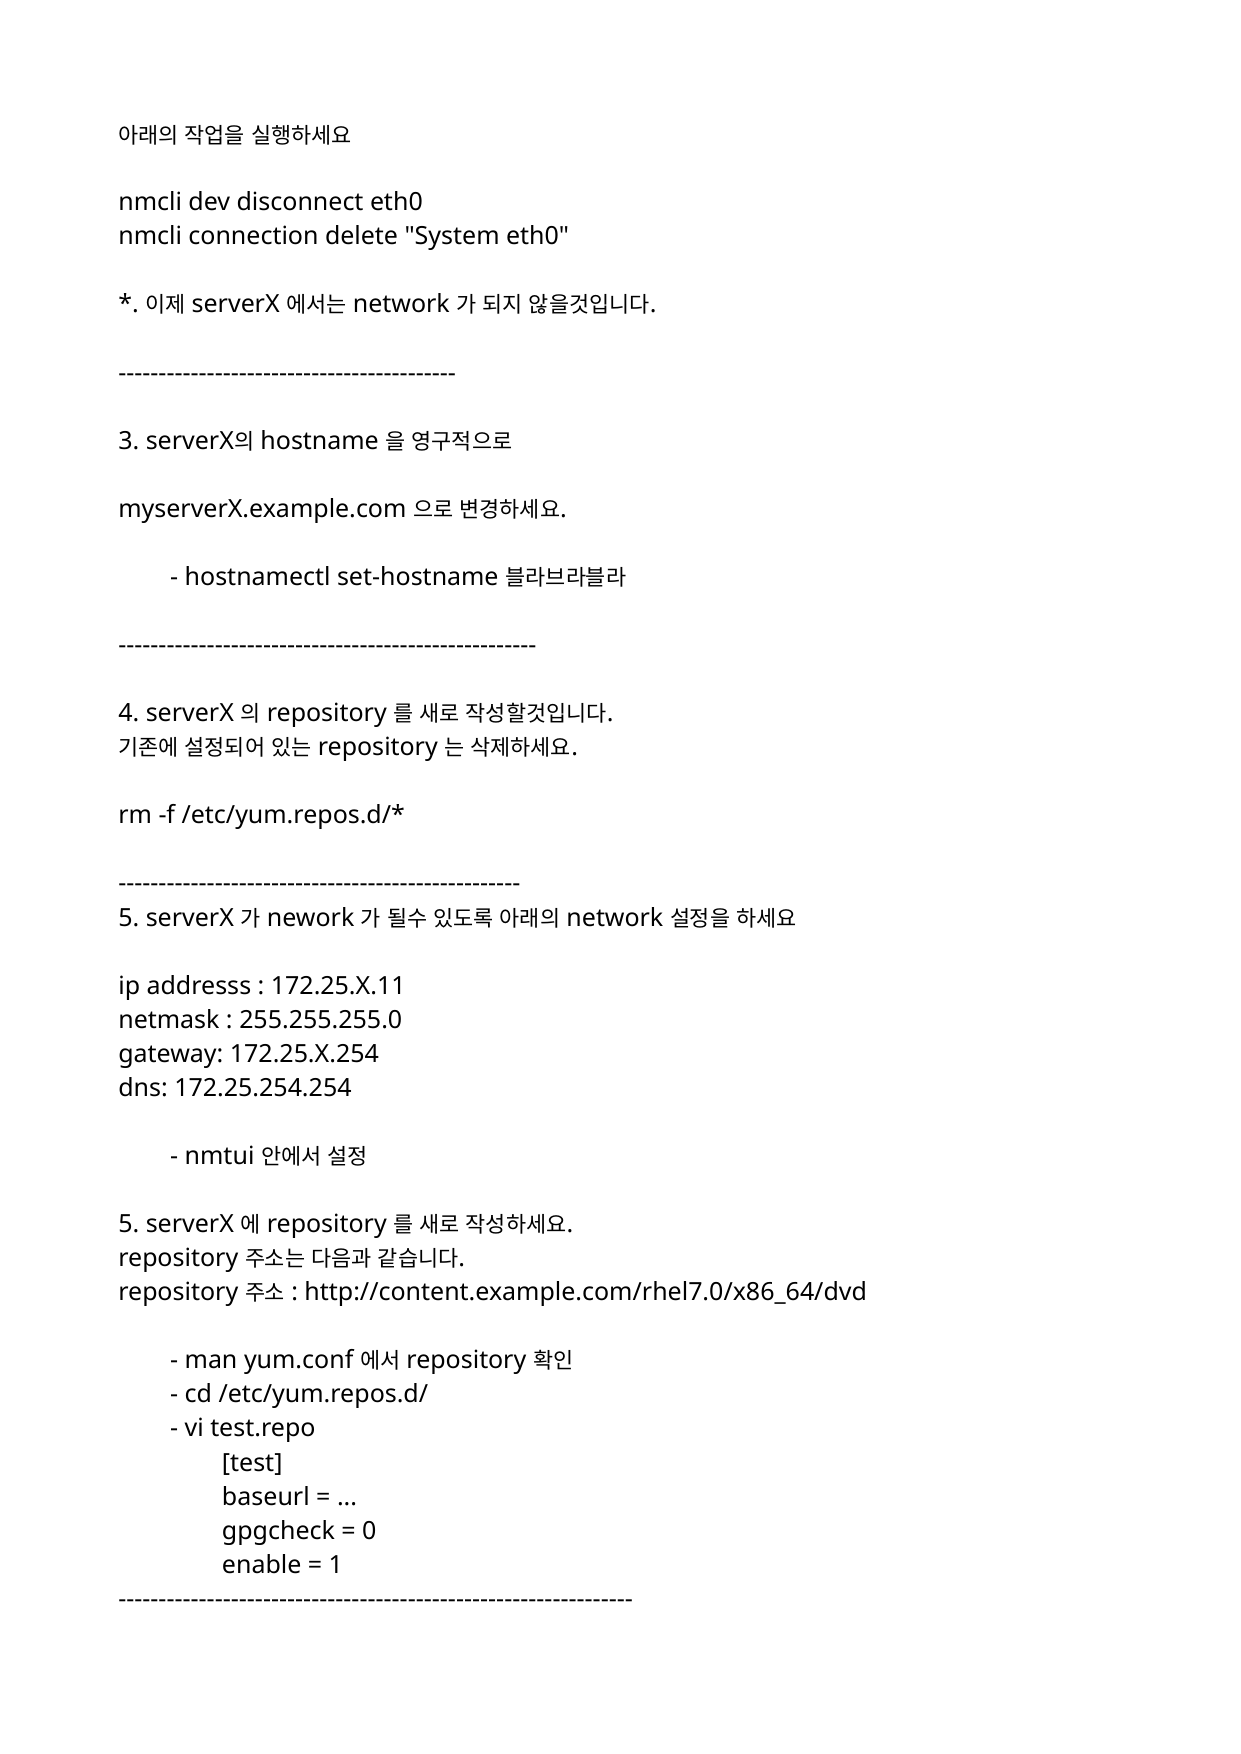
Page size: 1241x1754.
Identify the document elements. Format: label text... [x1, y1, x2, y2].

text gpgcheck = 0 [118, 1512, 1122, 1546]
text - hostnamectl set-hostname 블라브라블라 [118, 558, 1122, 593]
text ---------------------------------------------------------------- [118, 1580, 1122, 1614]
text nmcli dev disconnect eth0 [118, 184, 1122, 218]
text 5. serverX 에 repository 를 새로 작성하세요. [118, 1206, 1122, 1240]
text 5. serverX 가 nework 가 될수 있도록 아래의 network 설정을 하세요 [118, 899, 1122, 933]
text repository 주소 : http://content.example.com/rhel7.0/x86_64/dvd [118, 1274, 1122, 1308]
text ---------------------------------------------------- [118, 627, 1122, 661]
text ------------------------------------------ [118, 354, 1122, 388]
text *. 이제 serverX 에서는 network 가 되지 않을것입니다. [118, 286, 1122, 320]
text rm -f /etc/yum.repos.d/* [118, 797, 1122, 831]
text myserverX.example.com 으로 변경하세요. [118, 490, 1122, 524]
text - cd /etc/yum.repos.d/ [118, 1376, 1122, 1410]
text [test] [118, 1444, 1122, 1478]
text gateway: 172.25.X.254 [118, 1035, 1122, 1069]
text - man yum.conf 에서 repository 확인 [118, 1342, 1122, 1376]
text enable = 1 [118, 1546, 1122, 1580]
text -------------------------------------------------- [118, 865, 1122, 899]
text netmask : 255.255.255.0 [118, 1001, 1122, 1035]
text nmcli connection delete "System eth0" [118, 218, 1122, 252]
text 아래의 작업을 실행하세요 [118, 118, 1122, 150]
text - vi test.repo [118, 1410, 1122, 1444]
text 3. serverX의 hostname 을 영구적으로 [118, 422, 1122, 456]
text baseurl = ... [118, 1478, 1122, 1512]
text repository 주소는 다음과 같습니다. [118, 1240, 1122, 1274]
text - nmtui 안에서 설정 [118, 1138, 1122, 1172]
text ip addresss : 172.25.X.11 [118, 967, 1122, 1001]
text 4. serverX 의 repository 를 새로 작성할것입니다. [118, 695, 1122, 729]
text dns: 172.25.254.254 [118, 1069, 1122, 1103]
text 기존에 설정되어 있는 repository 는 삭제하세요. [118, 729, 1122, 763]
